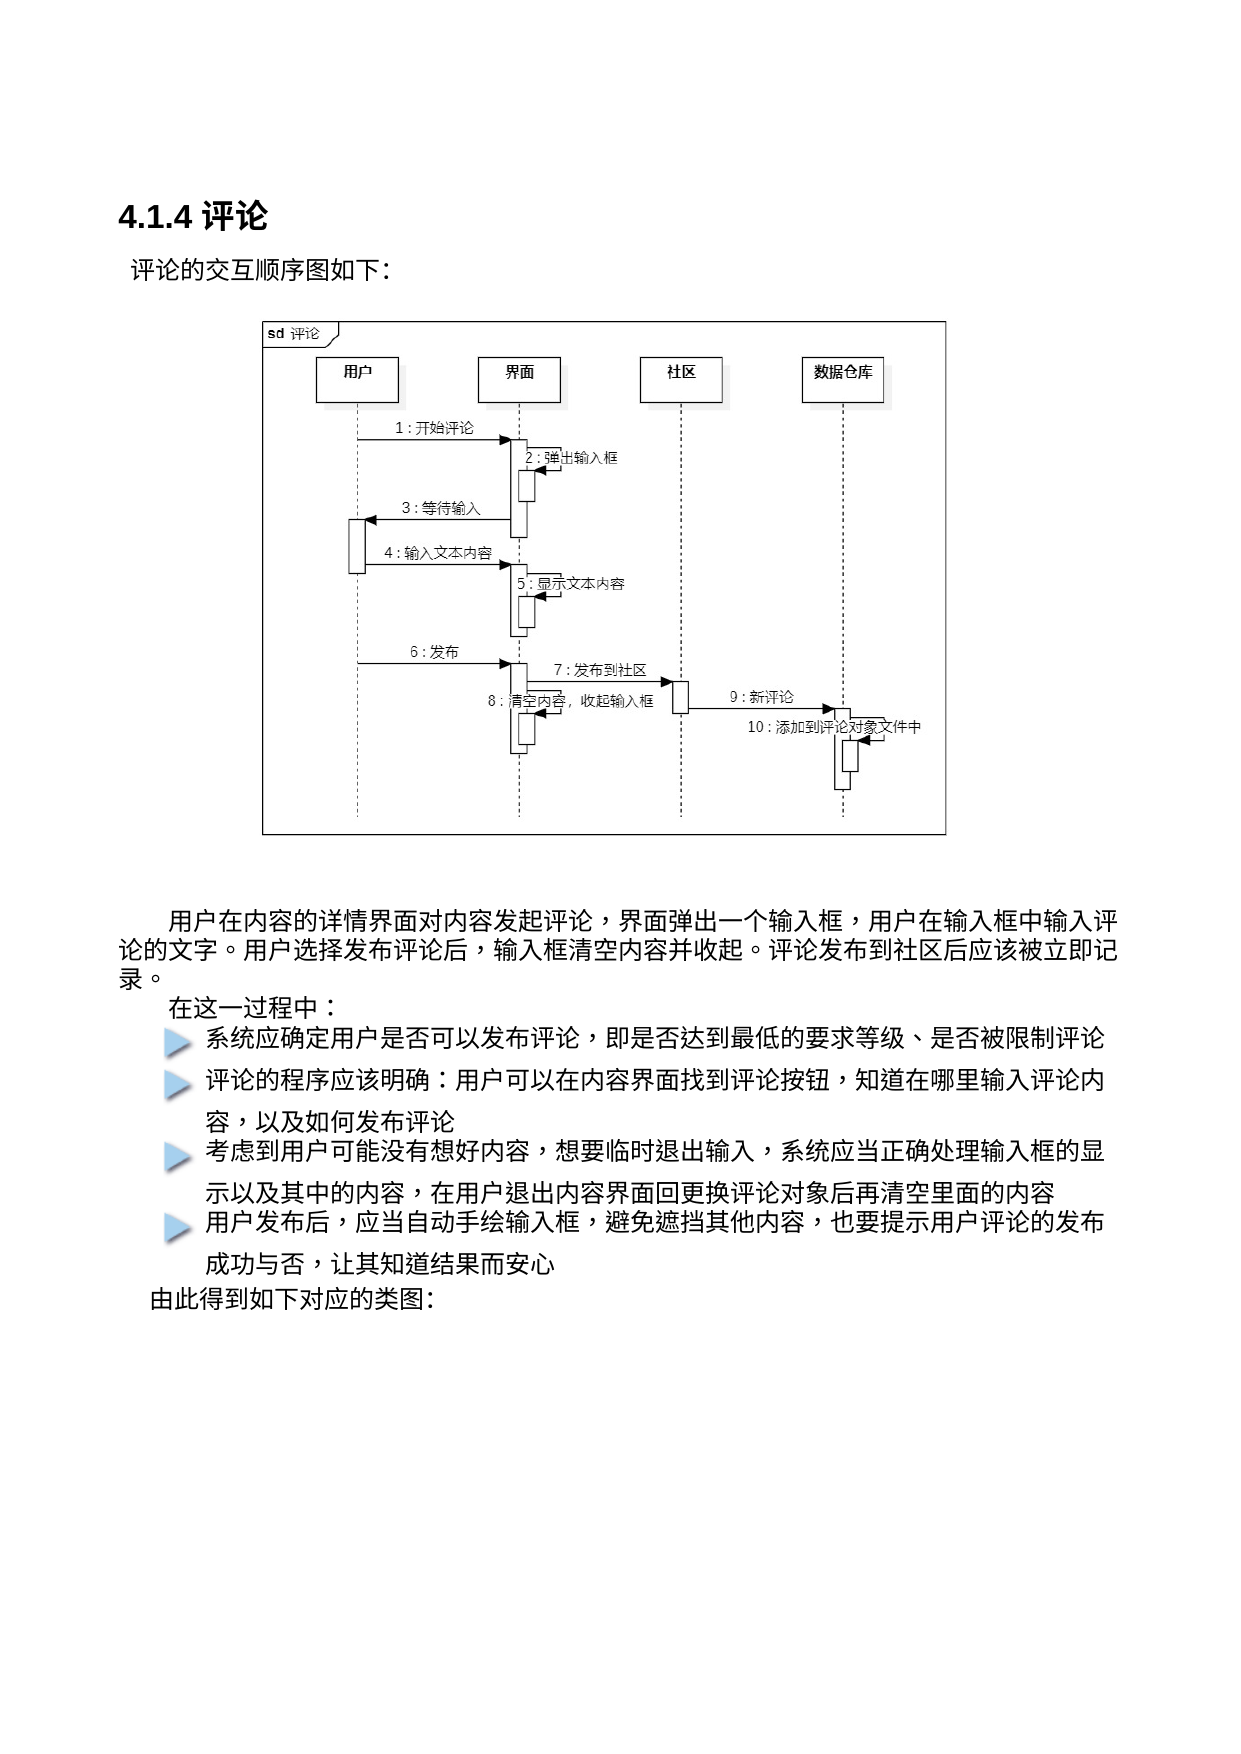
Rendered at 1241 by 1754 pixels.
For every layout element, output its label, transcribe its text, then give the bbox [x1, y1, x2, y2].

text 评论的交互顺序图如下： [118, 251, 1122, 287]
picture [251, 311, 990, 879]
subtitle 4.1.4 评论 [118, 190, 1122, 238]
picture [162, 1138, 198, 1179]
picture [162, 1209, 198, 1250]
list 系统应确定用户是否可以发布评论，即是否达到最低的要求等级、是否被限制评论 [162, 1024, 1122, 1066]
text 由此得到如下对应的类图： [118, 1280, 1122, 1316]
picture [162, 1024, 198, 1065]
picture [162, 1066, 198, 1107]
list 评论的程序应该明确：用户可以在内容界面找到评论按钮，知道在哪里输入评论内容，以及如何发布评论 [162, 1066, 1122, 1137]
list 考虑到用户可能没有想好内容，想要临时退出输入，系统应当正确处理输入框的显示以及其中的内容，在用户退出内容界面回更换评论对象后再清空里面的内容 [162, 1137, 1122, 1208]
list 用户发布后，应当自动手绘输入框，避免遮挡其他内容，也要提示用户评论的发布成功与否，让其知道结果而安心 [162, 1208, 1122, 1280]
text 用户在内容的详情界面对内容发起评论，界面弹出一个输入框，用户在输入框中输入评论的文字。用户选择发布评论后，输入框清空内容并收起。评论发布到社区后应该被立即记录。 [118, 907, 1122, 995]
text 在这一过程中： [118, 995, 1122, 1024]
